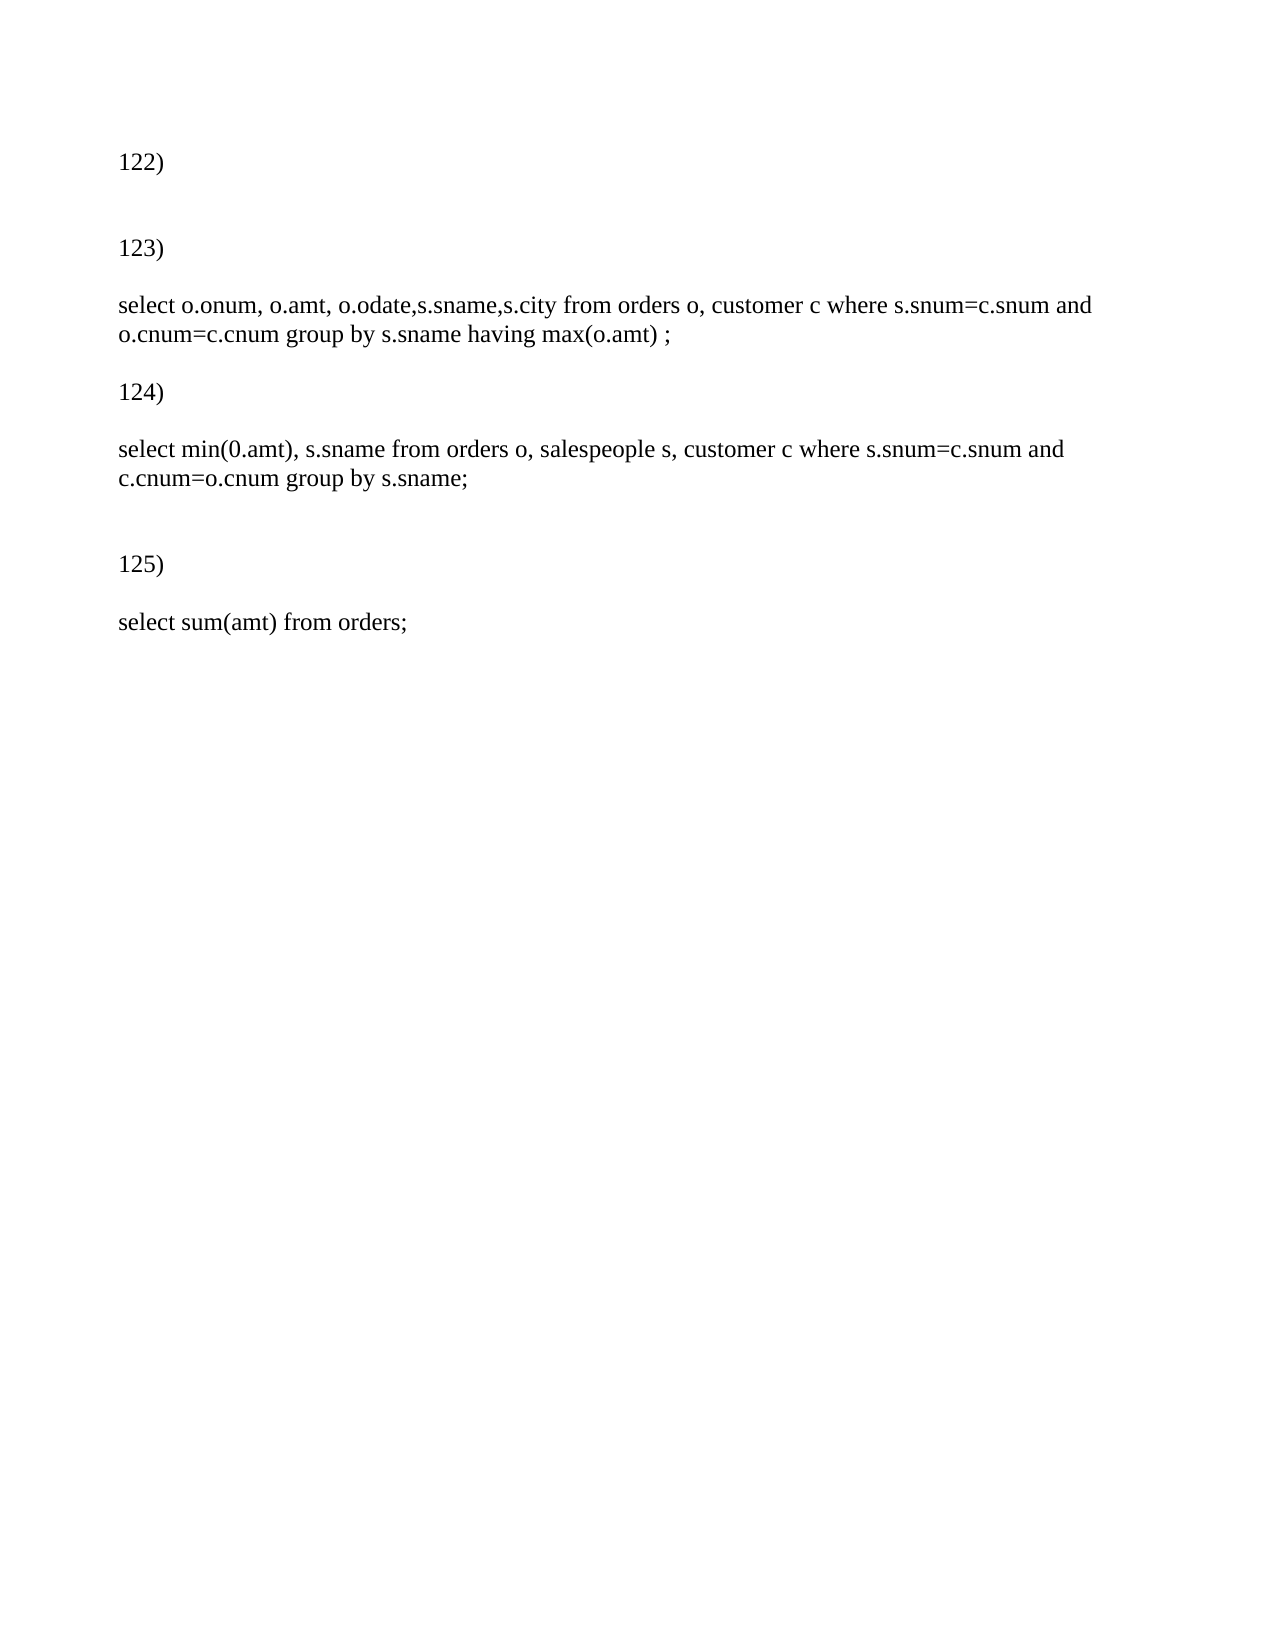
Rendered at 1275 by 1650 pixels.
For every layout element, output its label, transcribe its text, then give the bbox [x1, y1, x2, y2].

text 123) [118, 233, 1157, 262]
text select min(0.amt), s.sname from orders o, salespeople s, customer c where s.snum=c.snum and c.cnum=o.cnum group by s.sname; [118, 434, 1157, 492]
text 124) [118, 377, 1157, 406]
text select sum(amt) from orders; [118, 607, 1157, 636]
text 125) [118, 549, 1157, 578]
text 122) [118, 147, 1157, 176]
text select o.onum, o.amt, o.odate,s.sname,s.city from orders o, customer c where s.snum=c.snum and o.cnum=c.cnum group by s.sname having max(o.amt) ; [118, 291, 1157, 348]
